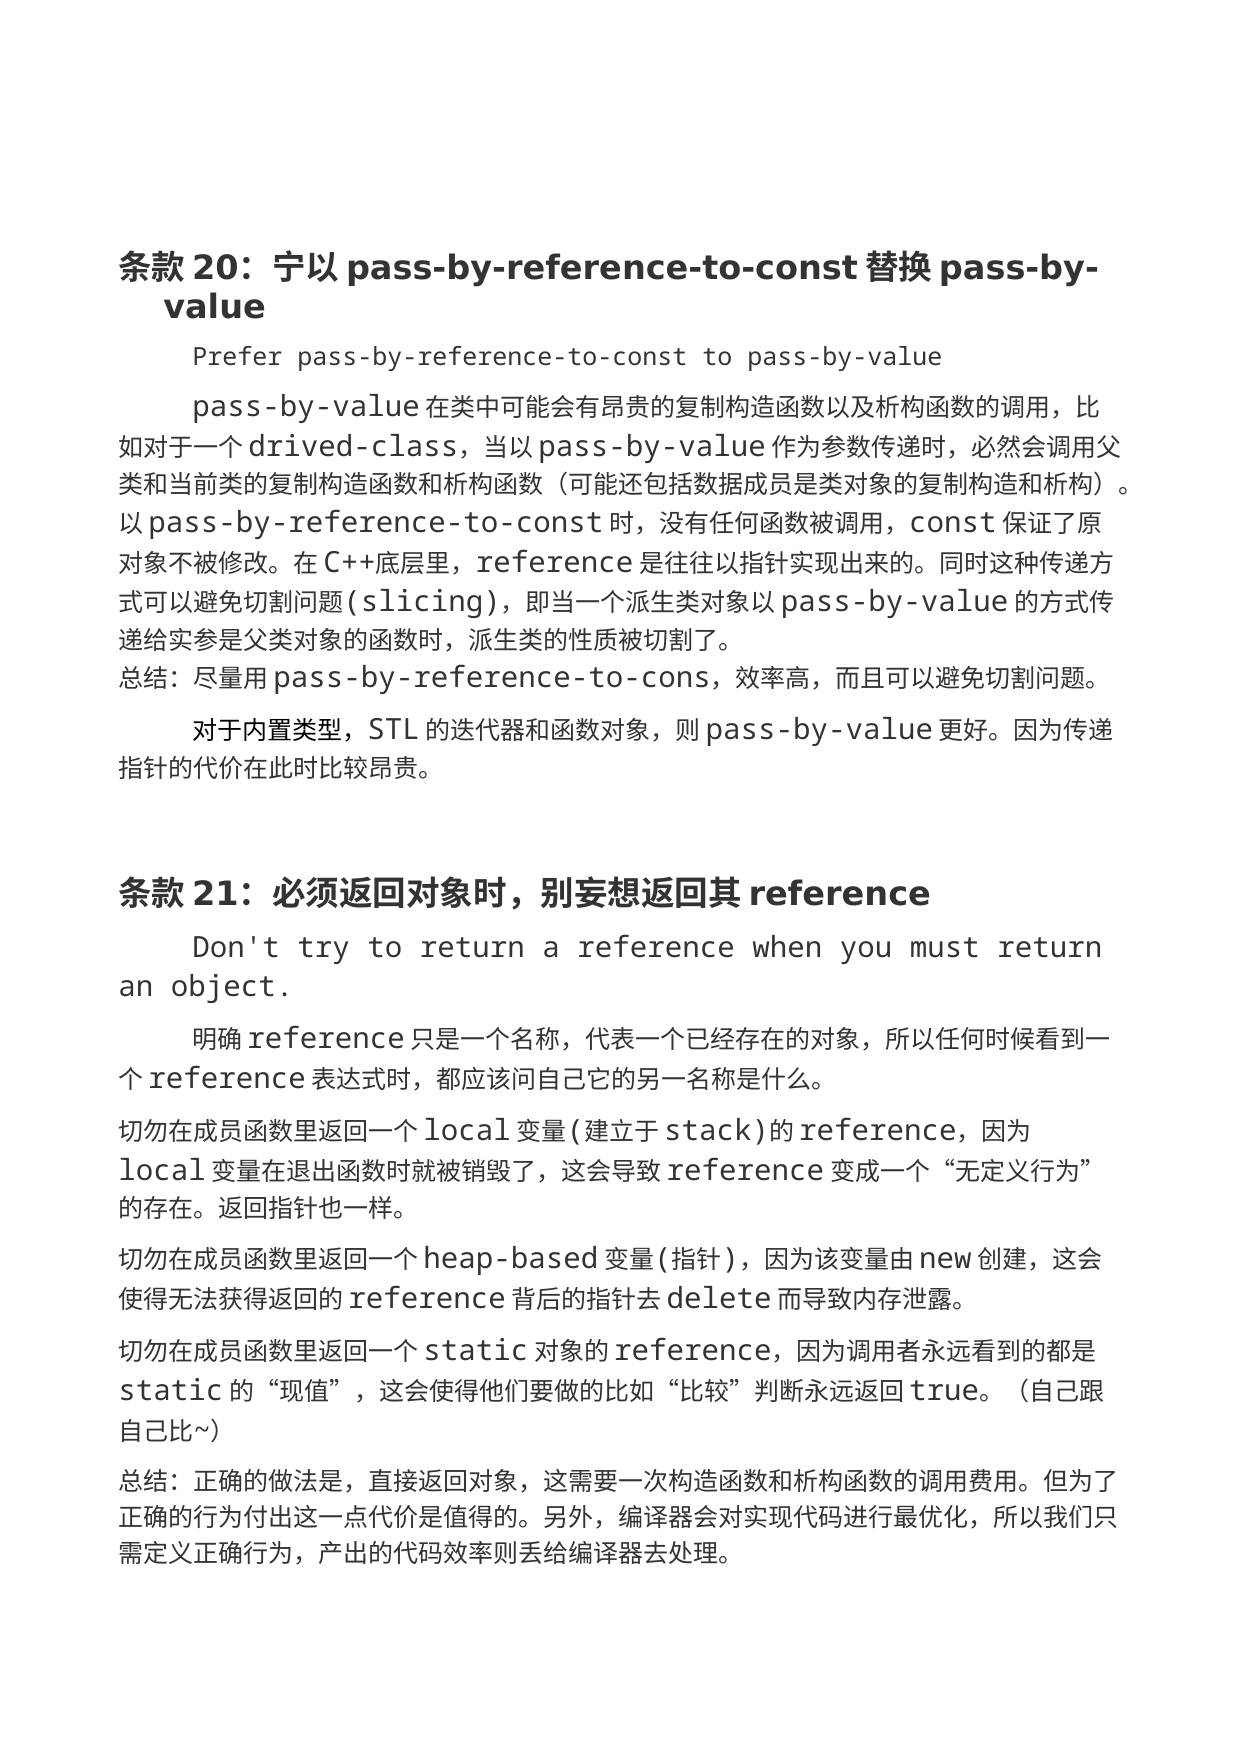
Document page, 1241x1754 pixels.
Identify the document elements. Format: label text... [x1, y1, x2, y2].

text 切勿在成员函数里返回一个local变量(建立于stack)的reference，因为local变量在退出函数时就被销毁了，这会导致reference变成一个“无定义行为”的存在。返回指针也一样。 [118, 1109, 1122, 1225]
text Don't try to return a reference when you must return an object. [118, 926, 1122, 1005]
text 明确reference只是一个名称，代表一个已经存在的对象，所以任何时候看到一个reference表达式时，都应该问自己它的另一名称是什么。 [118, 1018, 1122, 1097]
text 切勿在成员函数里返回一个heap-based变量(指针)，因为该变量由new创建，这会使得无法获得返回的reference背后的指针去delete而导致内存泄露。 [118, 1238, 1122, 1317]
text 切勿在成员函数里返回一个static对象的reference，因为调用者永远看到的都是static的“现值”，这会使得他们要做的比如“比较”判断永远返回true。（自己跟自己比~） [118, 1329, 1122, 1449]
text Prefer pass-by-reference-to-const to pass-by-value [118, 339, 1122, 373]
text 总结：正确的做法是，直接返回对象，这需要一次构造函数和析构函数的调用费用。但为了正确的行为付出这一点代价是值得的。另外，编译器会对实现代码进行最优化，所以我们只需定义正确行为，产出的代码效率则丢给编译器去处理。 [118, 1461, 1122, 1570]
subtitle 条款20：宁以pass-by-reference-to-const替换pass-by-value [118, 248, 1122, 326]
text 对于内置类型，STL的迭代器和函数对象，则pass-by-value更好。因为传递指针的代价在此时比较昂贵。 [118, 709, 1122, 784]
text pass-by-value在类中可能会有昂贵的复制构造函数以及析构函数的调用，比如对于一个drived-class，当以pass-by-value作为参数传递时，必然会调用父类和当前类的复制构造函数和析构函数（可能还包括数据成员是类对象的复制构造和析构）。 以pass-by-reference-to-const时，没有任何函数被调用，const保证了原对象不被修改。在C++底层里，reference是往往以指针实现出来的。同时这种传递方式可以避免切割问题(slicing)，即当一个派生类对象以pass-by-value的方式传递给实参是父类对象的函数时，派生类的性质被切割了。 总结：尽量用pass-by-reference-to-cons，效率高，而且可以避免切割问题。 [118, 386, 1122, 696]
subtitle 条款21：必须返回对象时，别妄想返回其reference [118, 874, 1122, 913]
